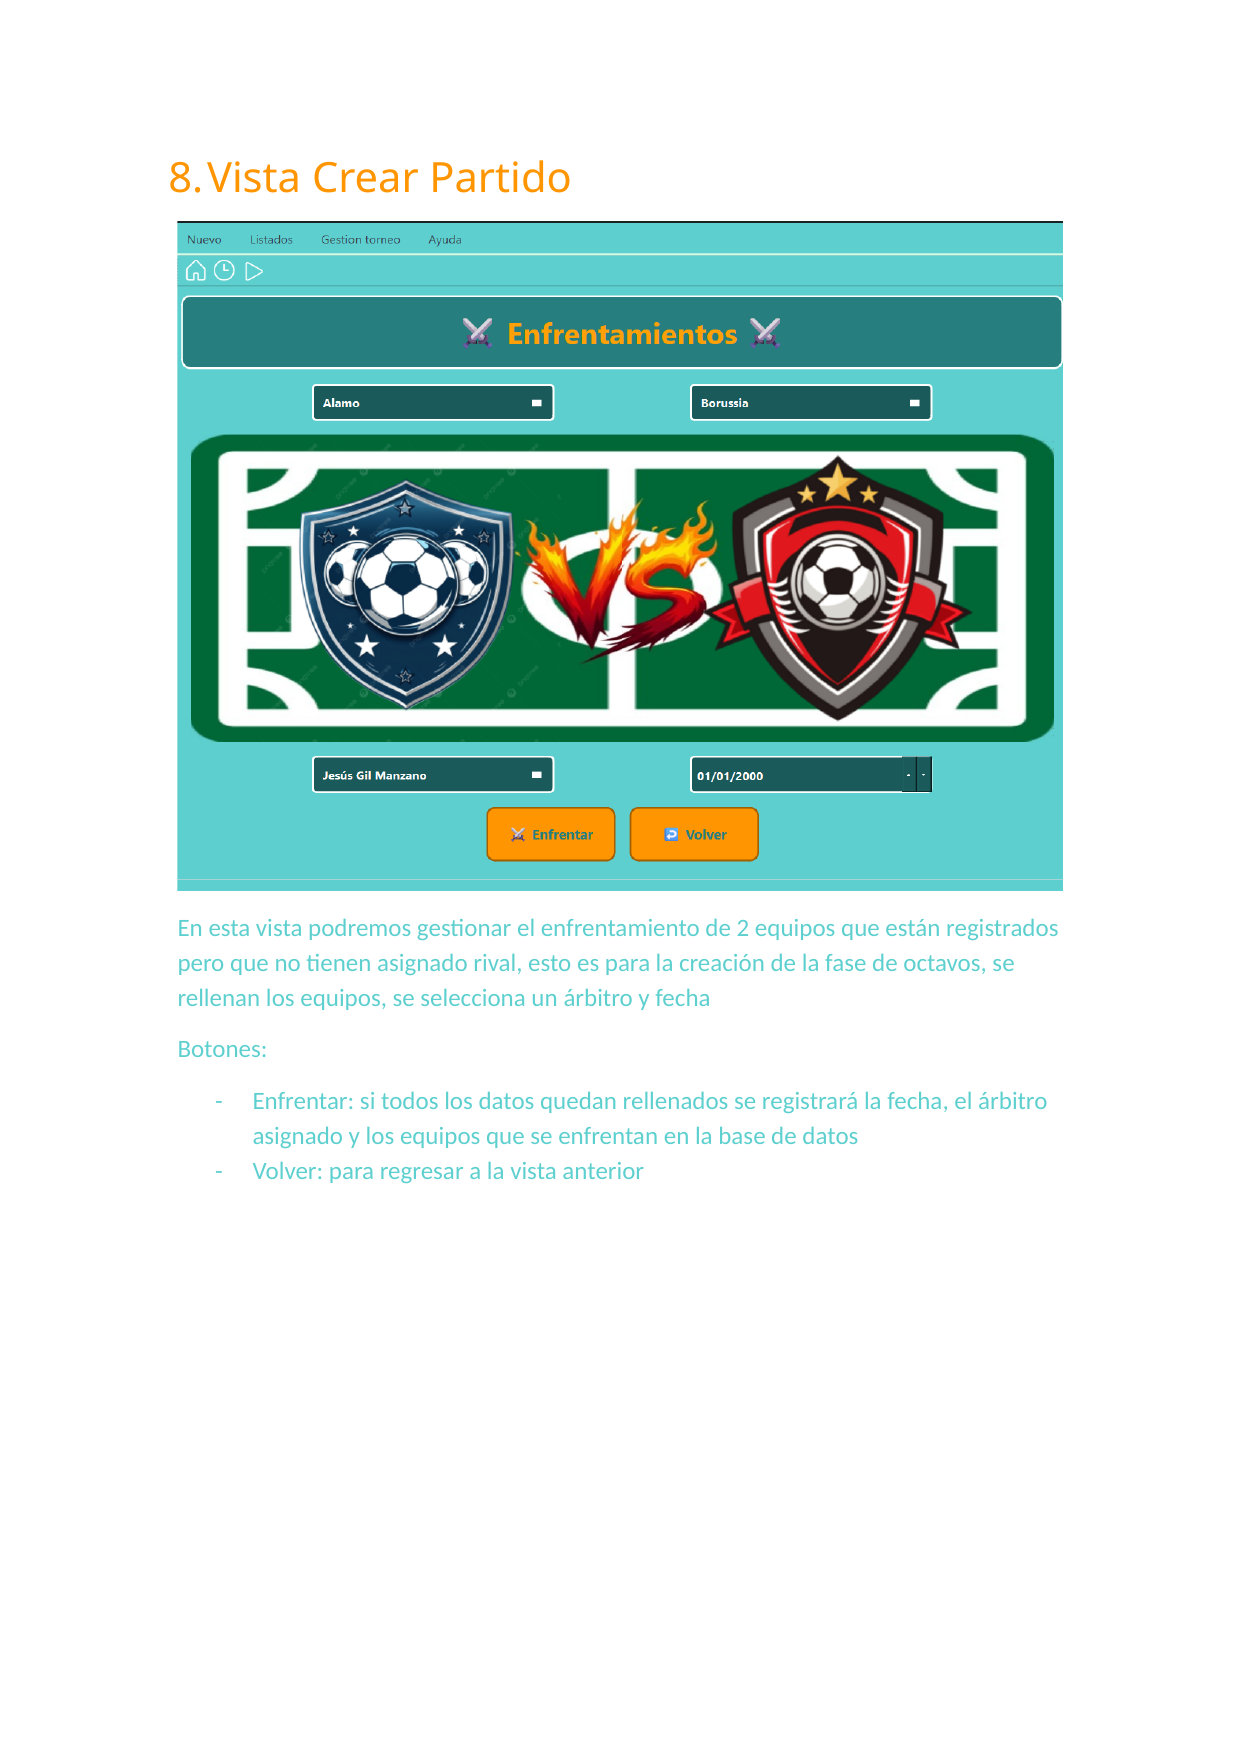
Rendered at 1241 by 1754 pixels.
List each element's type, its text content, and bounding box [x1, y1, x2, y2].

list Vista Crear Partido [168, 148, 1063, 204]
list Volver: para regresar a la vista anterior [215, 1155, 1063, 1186]
list Enfrentar: si todos los datos quedan rellenados se registrará la fecha, el árbitro asignado y los equipos que se enfrentan en la base de datos [215, 1085, 1063, 1151]
text En esta vista podremos gestionar el enfrentamiento de 2 equipos que están registrados pero que no tienen asignado rival, esto es para la creación de la fase de octavos, se rellenan los equipos, se selecciona un árbitro y fecha [177, 912, 1063, 1012]
text Botones: [177, 1034, 1063, 1064]
